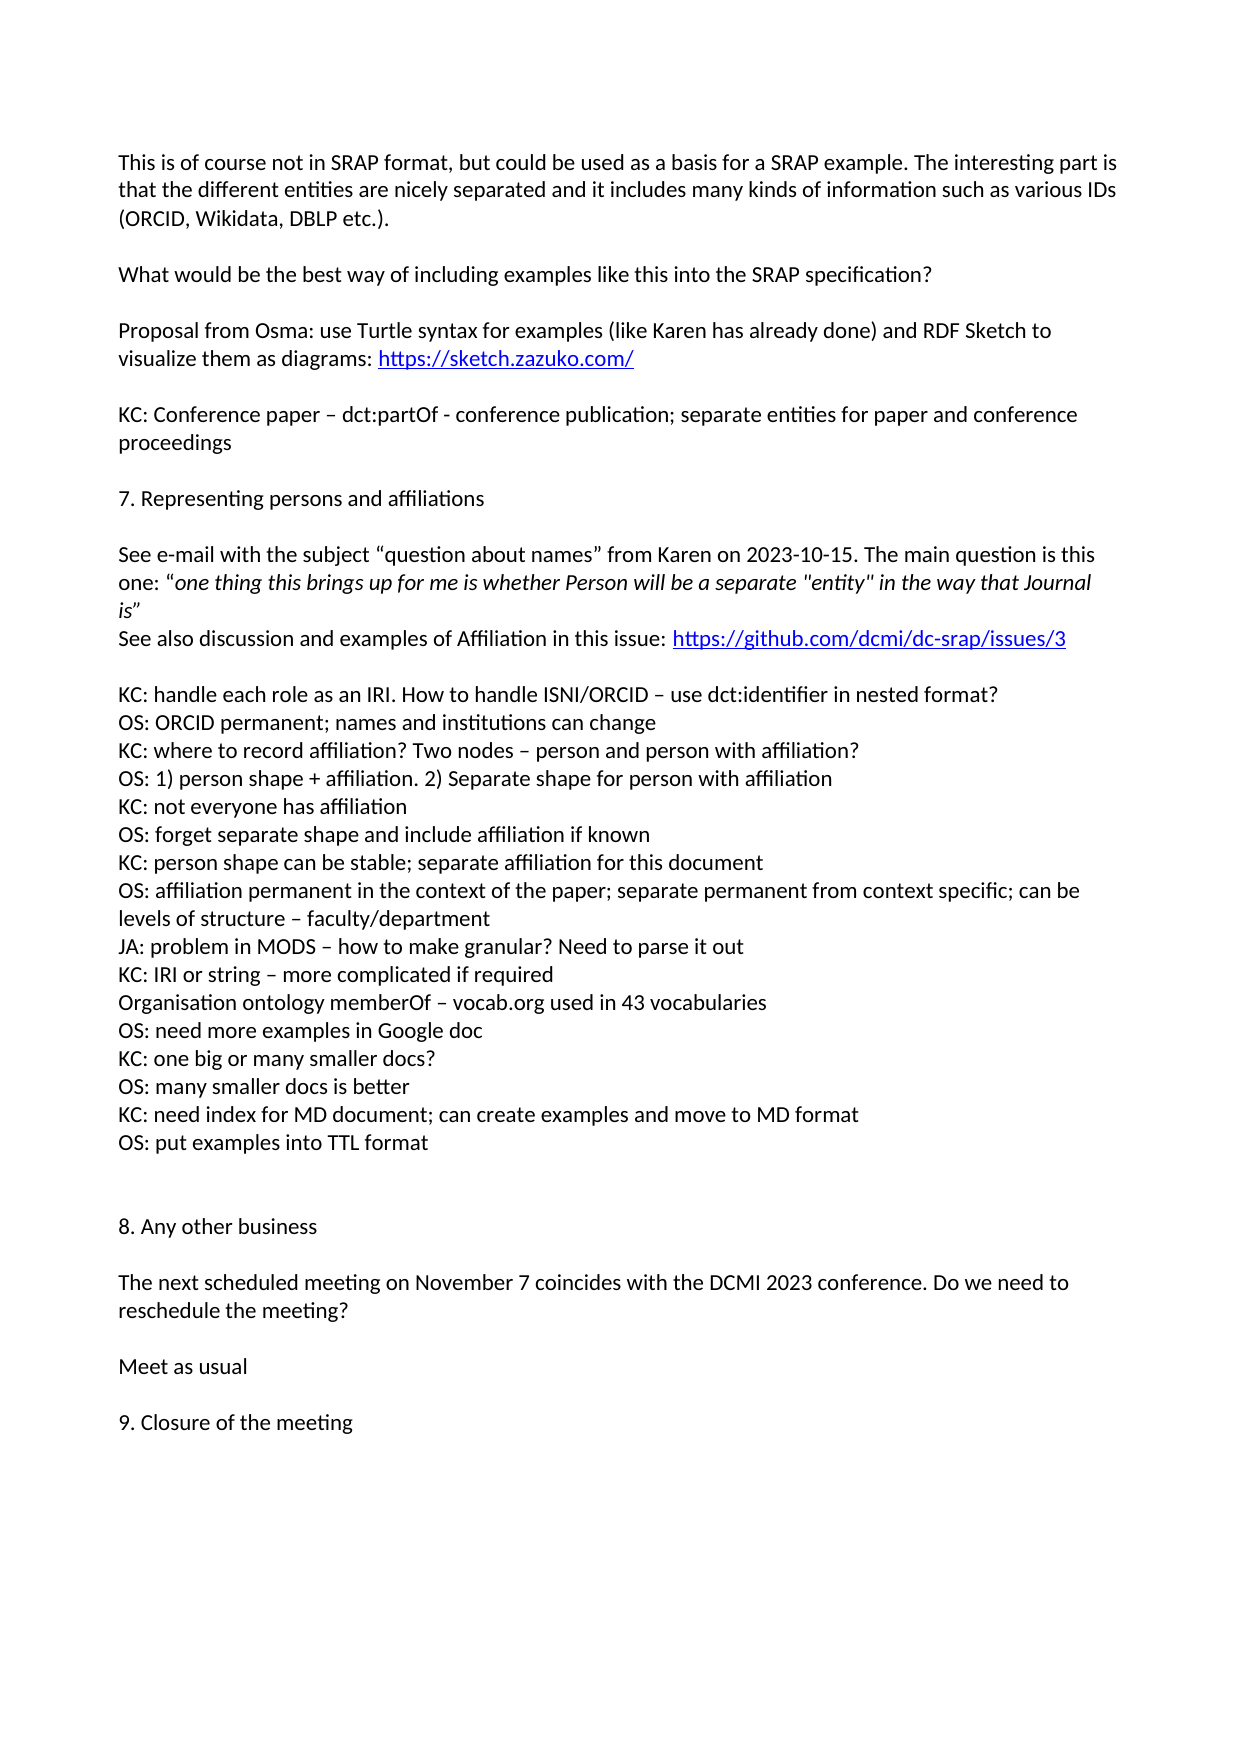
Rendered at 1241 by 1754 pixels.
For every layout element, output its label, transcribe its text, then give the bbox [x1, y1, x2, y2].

text KC: handle each role as an IRI. How to handle ISNI/ORCID – use dct:identifier in nested format? [118, 680, 1122, 708]
text OS: need more examples in Google doc [118, 1016, 1122, 1044]
text KC: not everyone has affiliation [118, 792, 1122, 820]
text Meet as usual [118, 1352, 1122, 1381]
text KC: Conference paper – dct:partOf - conference publication; separate entities for paper and conference proceedings [118, 400, 1122, 456]
text 9. Closure of the meeting [118, 1408, 1122, 1437]
text KC: one big or many smaller docs? [118, 1044, 1122, 1072]
text KC: person shape can be stable; separate affiliation for this document [118, 848, 1122, 876]
text KC: need index for MD document; can create examples and move to MD format [118, 1100, 1122, 1128]
text Proposal from Osma: use Turtle syntax for examples (like Karen has already done) and RDF Sketch to visualize them as diagrams: https://sketch.zazuko.com/ [118, 316, 1122, 372]
text See e-mail with the subject “question about names” from Karen on 2023-10-15. The main question is this one: “one thing this brings up for me is whether Person will be a separate "entity" in the way that Journal is” [118, 540, 1122, 624]
text OS: put examples into TTL format [118, 1128, 1122, 1156]
text OS: ORCID permanent; names and institutions can change [118, 708, 1122, 736]
text OS: forget separate shape and include affiliation if known [118, 820, 1122, 848]
text What would be the best way of including examples like this into the SRAP specification? [118, 260, 1122, 288]
text OS: many smaller docs is better [118, 1072, 1122, 1100]
text OS: 1) person shape + affiliation. 2) Separate shape for person with affiliation [118, 764, 1122, 792]
text 8. Any other business [118, 1212, 1122, 1240]
text See also discussion and examples of Affiliation in this issue: https://github.com/dcmi/dc-srap/issues/3 [118, 624, 1122, 652]
text Organisation ontology memberOf – vocab.org used in 43 vocabularies [118, 988, 1122, 1016]
text JA: problem in MODS – how to make granular? Need to parse it out [118, 932, 1122, 960]
text 7. Representing persons and affiliations [118, 484, 1122, 512]
text The next scheduled meeting on November 7 coincides with the DCMI 2023 conference. Do we need to reschedule the meeting? [118, 1268, 1122, 1324]
text KC: where to record affiliation? Two nodes – person and person with affiliation? [118, 736, 1122, 764]
text This is of course not in SRAP format, but could be used as a basis for a SRAP example. The interesting part is that the different entities are nicely separated and it includes many kinds of information such as various IDs (ORCID, Wikidata, DBLP etc.). [118, 148, 1122, 232]
text KC: IRI or string – more complicated if required [118, 960, 1122, 988]
text OS: affiliation permanent in the context of the paper; separate permanent from context specific; can be levels of structure – faculty/department [118, 876, 1122, 932]
